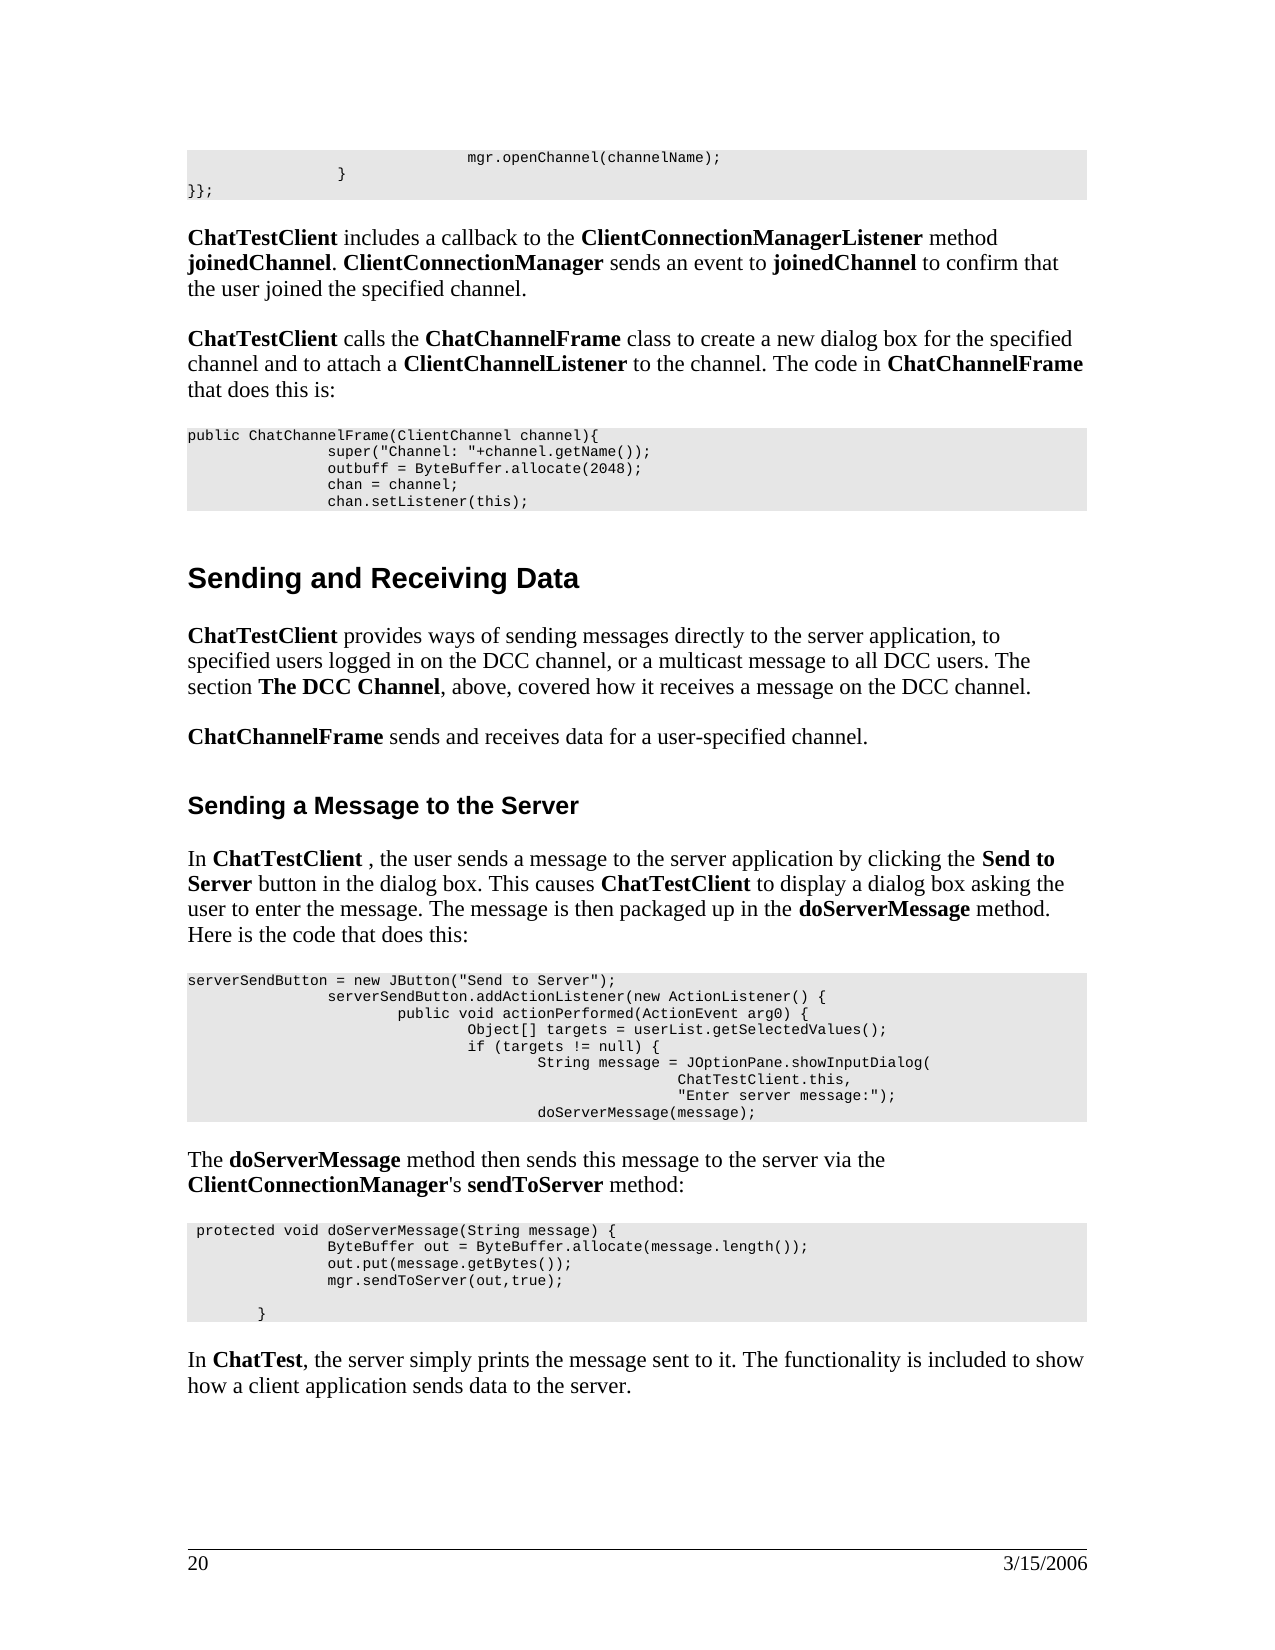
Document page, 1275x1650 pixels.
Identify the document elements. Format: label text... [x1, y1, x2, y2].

text ChatTestClient calls the ChatChannelFrame class to create a new dialog box for the specified channel and to attach a ClientChannelListener to the channel. The code in ChatChannelFrame that does this is: [187, 326, 1087, 402]
text Object[] targets = userList.getSelectedValues(); [187, 1022, 1087, 1039]
text public ChatChannelFrame(ClientChannel channel){ [187, 428, 1087, 444]
text ChatTestClient.this, [187, 1072, 1087, 1089]
text mgr.sendToServer(out,true); [187, 1273, 1087, 1289]
text public void actionPerformed(ActionEvent arg0) { [187, 1006, 1087, 1022]
text In ChatTestClient , the user sends a message to the server application by clicking the Send to Server button in the dialog box. This causes ChatTestClient to display a dialog box asking the user to enter the message. The message is then packaged up in the doServerMessage method. Here is the code that does this: [187, 846, 1087, 947]
text serverSendButton.addActionListener(new ActionListener() { [187, 989, 1087, 1006]
text serverSendButton = new JButton("Send to Server"); [187, 973, 1087, 989]
text super("Channel: "+channel.getName()); [187, 444, 1087, 461]
text The doServerMessage method then sends this message to the server via the ClientConnectionManager's sendToServer method: [187, 1147, 1087, 1198]
text doServerMessage(message); [187, 1105, 1087, 1122]
text protected void doServerMessage(String message) { [187, 1223, 1087, 1240]
text } [187, 1306, 1087, 1322]
text outbuff = ByteBuffer.allocate(2048); [187, 461, 1087, 477]
text ByteBuffer out = ByteBuffer.allocate(message.length()); [187, 1240, 1087, 1256]
text mgr.openChannel(channelName); [187, 150, 1087, 167]
text In ChatTest, the server simply prints the message sent to it. The functionality is included to show how a client application sends data to the server. [187, 1347, 1087, 1398]
subtitle Sending and Receiving Data [187, 552, 1087, 598]
text } [187, 167, 1087, 183]
text chan.setListener(this); [187, 494, 1087, 511]
text ChatChannelFrame sends and receives data for a user-specified channel. [187, 724, 1087, 750]
subtitle Sending a Message to the Server [187, 791, 1087, 821]
text ChatTestClient provides ways of sending messages directly to the server application, to specified users logged in on the DCC channel, or a multicast message to all DCC users. The section The DCC Channel, above, covered how it receives a message on the DCC channel. [187, 623, 1087, 699]
text "Enter server message:"); [187, 1089, 1087, 1105]
text out.put(message.getBytes()); [187, 1256, 1087, 1273]
text }}; [187, 183, 1087, 200]
text if (targets != null) { [187, 1039, 1087, 1056]
text String message = JOptionPane.showInputDialog( [187, 1056, 1087, 1072]
text ChatTestClient includes a callback to the ClientConnectionManagerListener method joinedChannel. ClientConnectionManager sends an event to joinedChannel to confirm that the user joined the specified channel. [187, 225, 1087, 301]
text chan = channel; [187, 477, 1087, 494]
